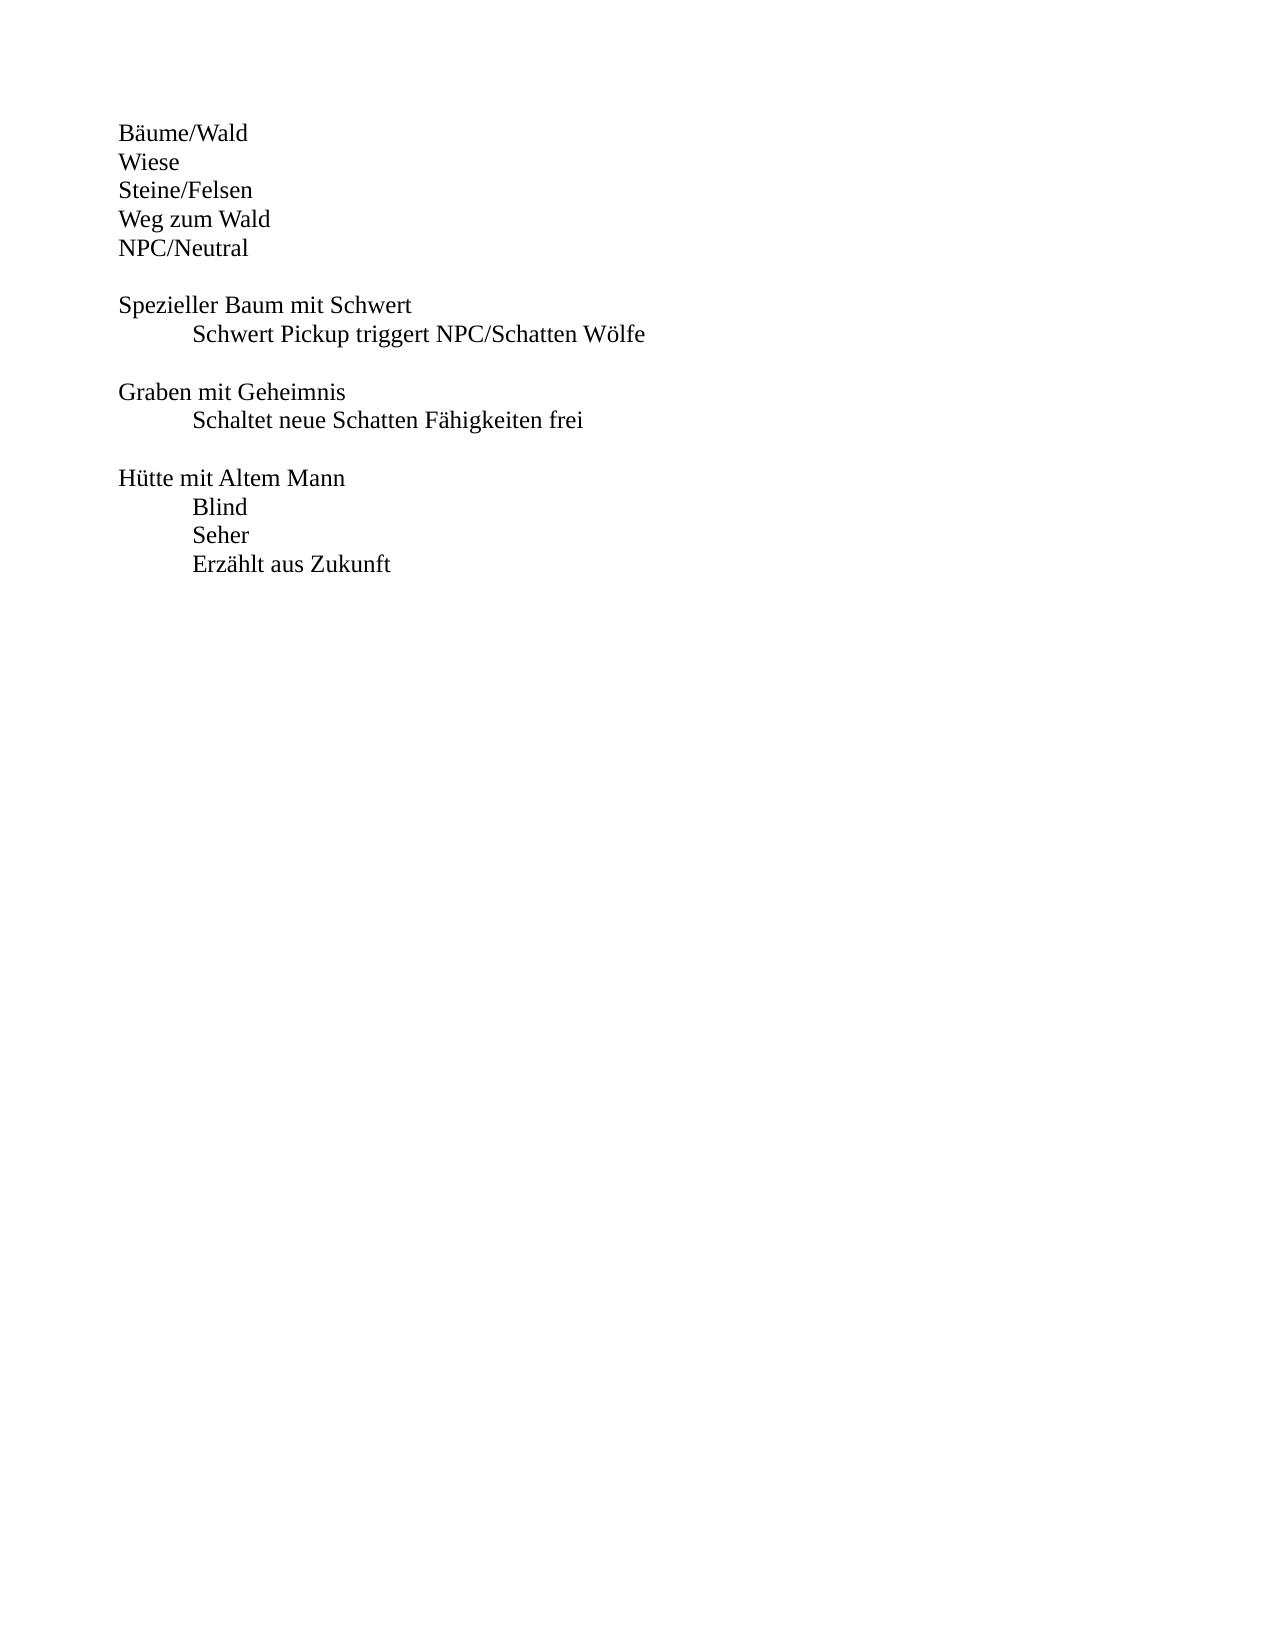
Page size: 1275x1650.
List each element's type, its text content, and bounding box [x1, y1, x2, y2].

text Weg zum Wald NPC/Neutral [118, 204, 1157, 262]
text Hütte mit Altem Mann Blind [118, 463, 1157, 521]
text Seher [118, 521, 1157, 549]
text Schaltet neue Schatten Fähigkeiten frei [118, 406, 1157, 434]
text Graben mit Geheimnis [118, 377, 1157, 406]
text Steine/Felsen [118, 176, 1157, 204]
text Spezieller Baum mit Schwert Schwert Pickup triggert NPC/Schatten Wölfe [118, 291, 1157, 348]
text Bäume/Wald Wiese [118, 118, 1157, 176]
text Erzählt aus Zukunft [118, 549, 1157, 578]
